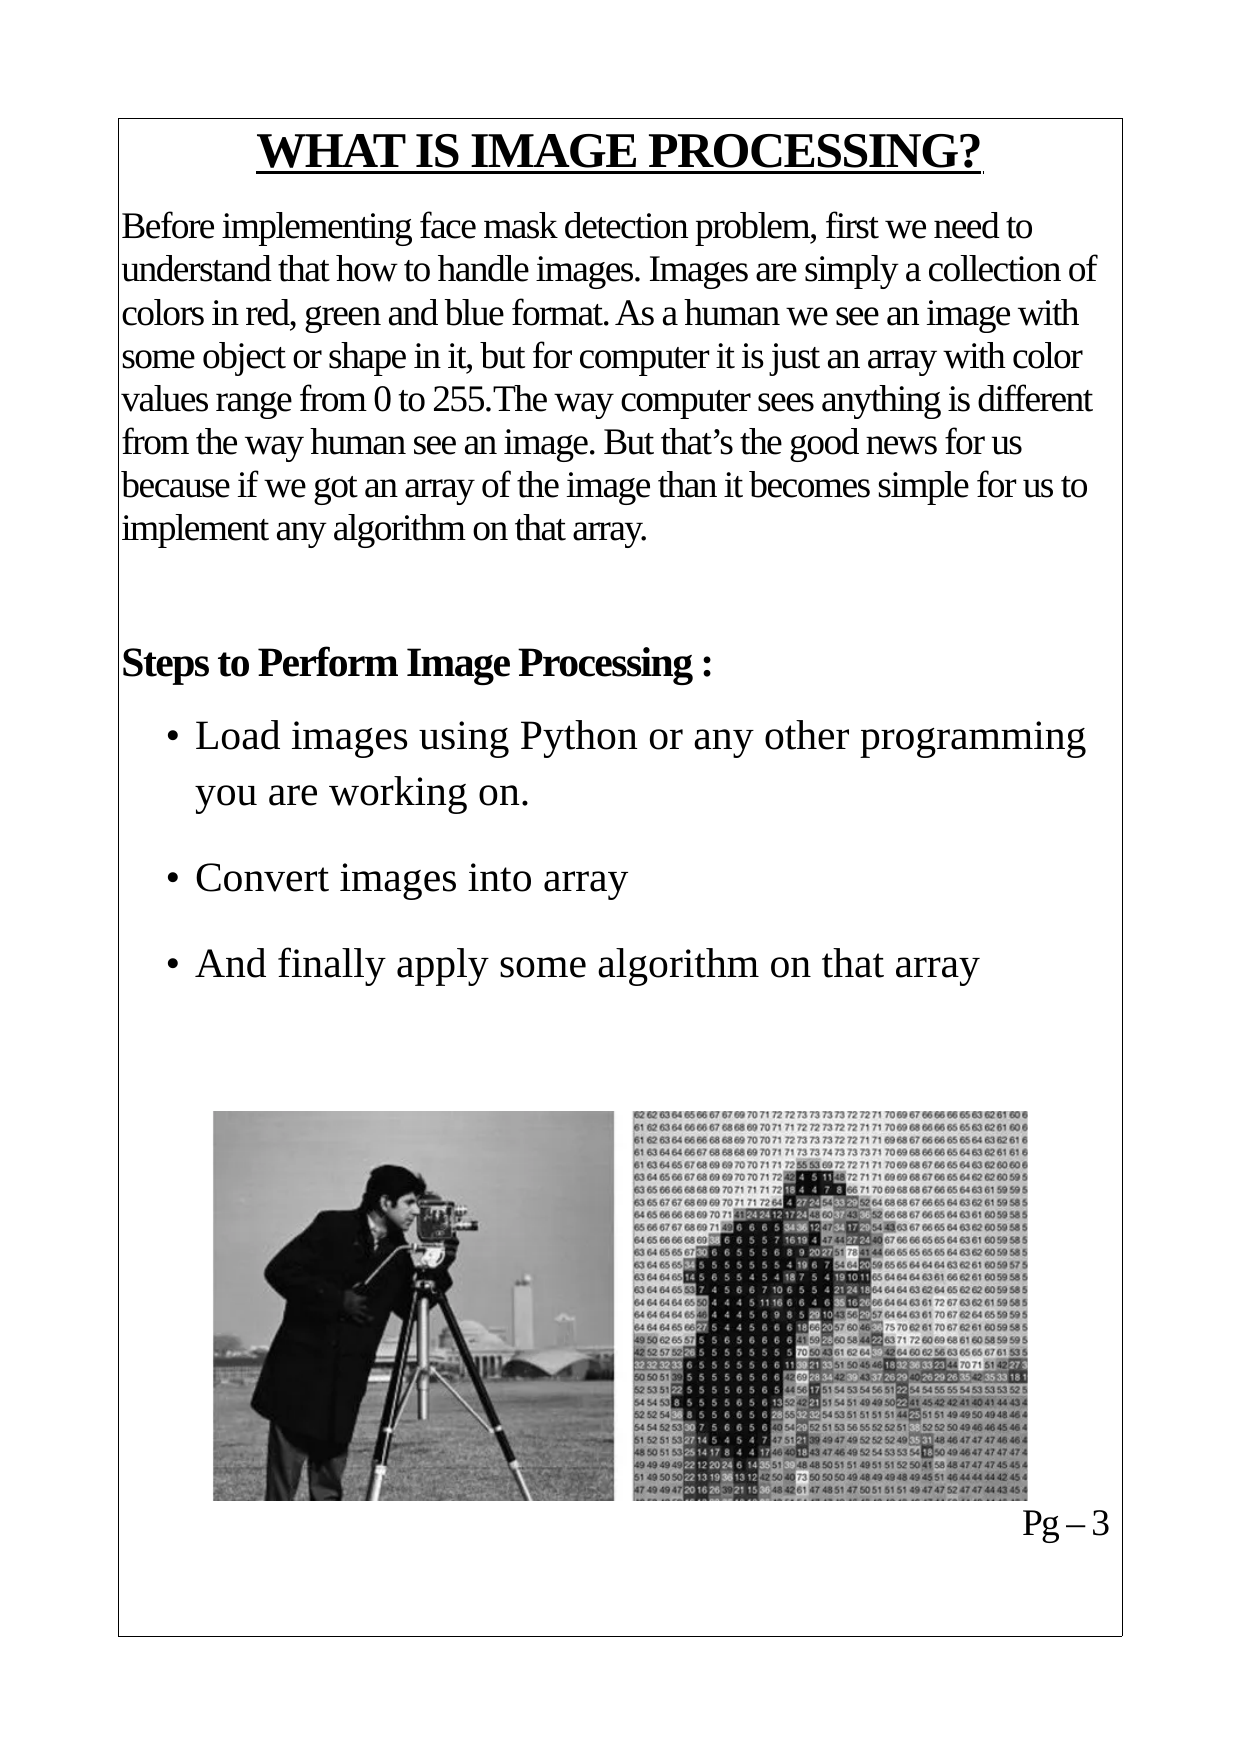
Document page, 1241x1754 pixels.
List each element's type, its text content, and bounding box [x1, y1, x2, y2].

list Load images using Python or any other programming you are working on. [165, 711, 1119, 814]
text Before implementing face mask detection problem, first we need to understand that how to handle images. Images are simply a collection of colors in red, green and blue format. As a human we see an image with some object or shape in it, but for computer it is just an array with color values range from 0 to 255.The way computer sees anything is different from the way human see an image. But that’s the good news for us because if we got an array of the image than it becomes simple for us to implement any algorithm on that array. [121, 204, 1119, 549]
list And finally apply some algorithm on that array [165, 939, 1119, 987]
list Convert images into array [165, 852, 1119, 900]
text WHAT IS IMAGE PROCESSING? [121, 121, 1119, 179]
text Pg – 3 [121, 1111, 1119, 1543]
picture [212, 1111, 1028, 1501]
text Steps to Perform Image Processing : [121, 638, 1119, 686]
